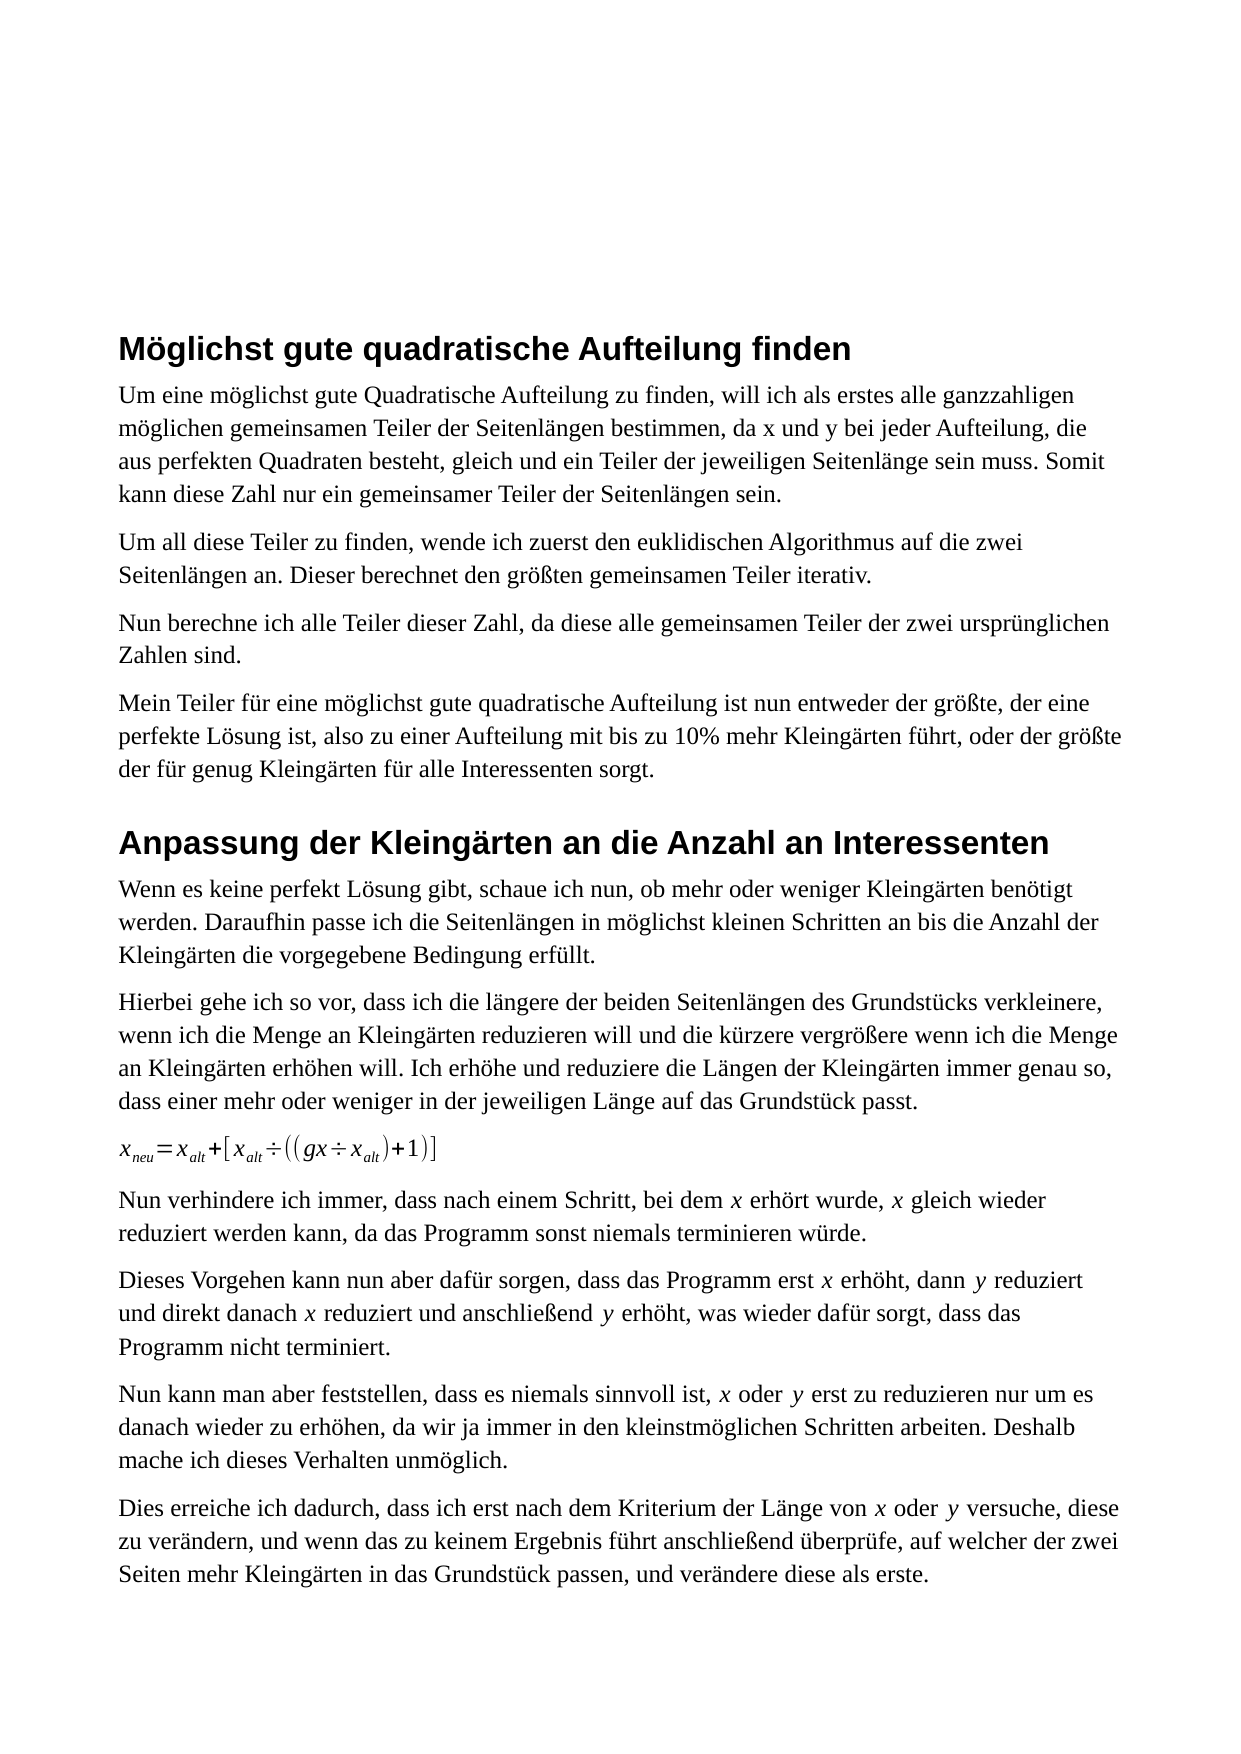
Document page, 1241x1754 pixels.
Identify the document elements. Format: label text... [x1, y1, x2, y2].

text Hierbei gehe ich so vor, dass ich die längere der beiden Seitenlängen des Grundstücks verkleinere, wenn ich die Menge an Kleingärten reduzieren will und die kürzere vergrößere wenn ich die Menge an Kleingärten erhöhen will. Ich erhöhe und reduziere die Längen der Kleingärten immer genau so, dass einer mehr oder weniger in der jeweiligen Länge auf das Grundstück passt. [118, 987, 1122, 1115]
text Um eine möglichst gute Quadratische Aufteilung zu finden, will ich als erstes alle ganzzahligen möglichen gemeinsamen Teiler der Seitenlängen bestimmen, da x und y bei jeder Aufteilung, die aus perfekten Quadraten besteht, gleich und ein Teiler der jeweiligen Seitenlänge sein muss. Somit kann diese Zahl nur ein gemeinsamer Teiler der Seitenlängen sein. [118, 380, 1122, 508]
text Um all diese Teiler zu finden, wende ich zuerst den euklidischen Algorithmus auf die zwei Seitenlängen an. Dieser berechnet den größten gemeinsamen Teiler iterativ. [118, 527, 1122, 589]
text Mein Teiler für eine möglichst gute quadratische Aufteilung ist nun entweder der größte, der eine perfekte Lösung ist, also zu einer Aufteilung mit bis zu 10% mehr Kleingärten führt, oder der größte der für genug Kleingärten für alle Interessenten sorgt. [118, 688, 1122, 783]
text Nun verhindere ich immer, dass nach einem Schritt, bei dem erhört wurde, gleich wieder reduziert werden kann, da das Programm sonst niemals terminieren würde. [118, 1185, 1122, 1247]
text Dies erreiche ich dadurch, dass ich erst nach dem Kriterium der Länge von oder versuche, diese zu verändern, und wenn das zu keinem Ergebnis führt anschließend überprüfe, auf welcher der zwei Seiten mehr Kleingärten in das Grundstück passen, und verändere diese als erste. [118, 1493, 1122, 1588]
subtitle Anpassung der Kleingärten an die Anzahl an Interessenten [118, 823, 1122, 861]
text Wenn es keine perfekt Lösung gibt, schaue ich nun, ob mehr oder weniger Kleingärten benötigt werden. Daraufhin passe ich die Seitenlängen in möglichst kleinen Schritten an bis die Anzahl der Kleingärten die vorgegebene Bedingung erfüllt. [118, 874, 1122, 968]
text Nun kann man aber feststellen, dass es niemals sinnvoll ist, oder erst zu reduzieren nur um es danach wieder zu erhöhen, da wir ja immer in den kleinstmöglichen Schritten arbeiten. Deshalb mache ich dieses Verhalten unmöglich. [118, 1379, 1122, 1474]
text Dieses Vorgehen kann nun aber dafür sorgen, dass das Programm erst erhöht, dann reduziert und direkt danach reduziert und anschließend erhöht, was wieder dafür sorgt, dass das Programm nicht terminiert. [118, 1266, 1122, 1360]
subtitle Möglichst gute quadratische Aufteilung finden [118, 329, 1122, 368]
text Nun berechne ich alle Teiler dieser Zahl, da diese alle gemeinsamen Teiler der zwei ursprünglichen Zahlen sind. [118, 608, 1122, 669]
